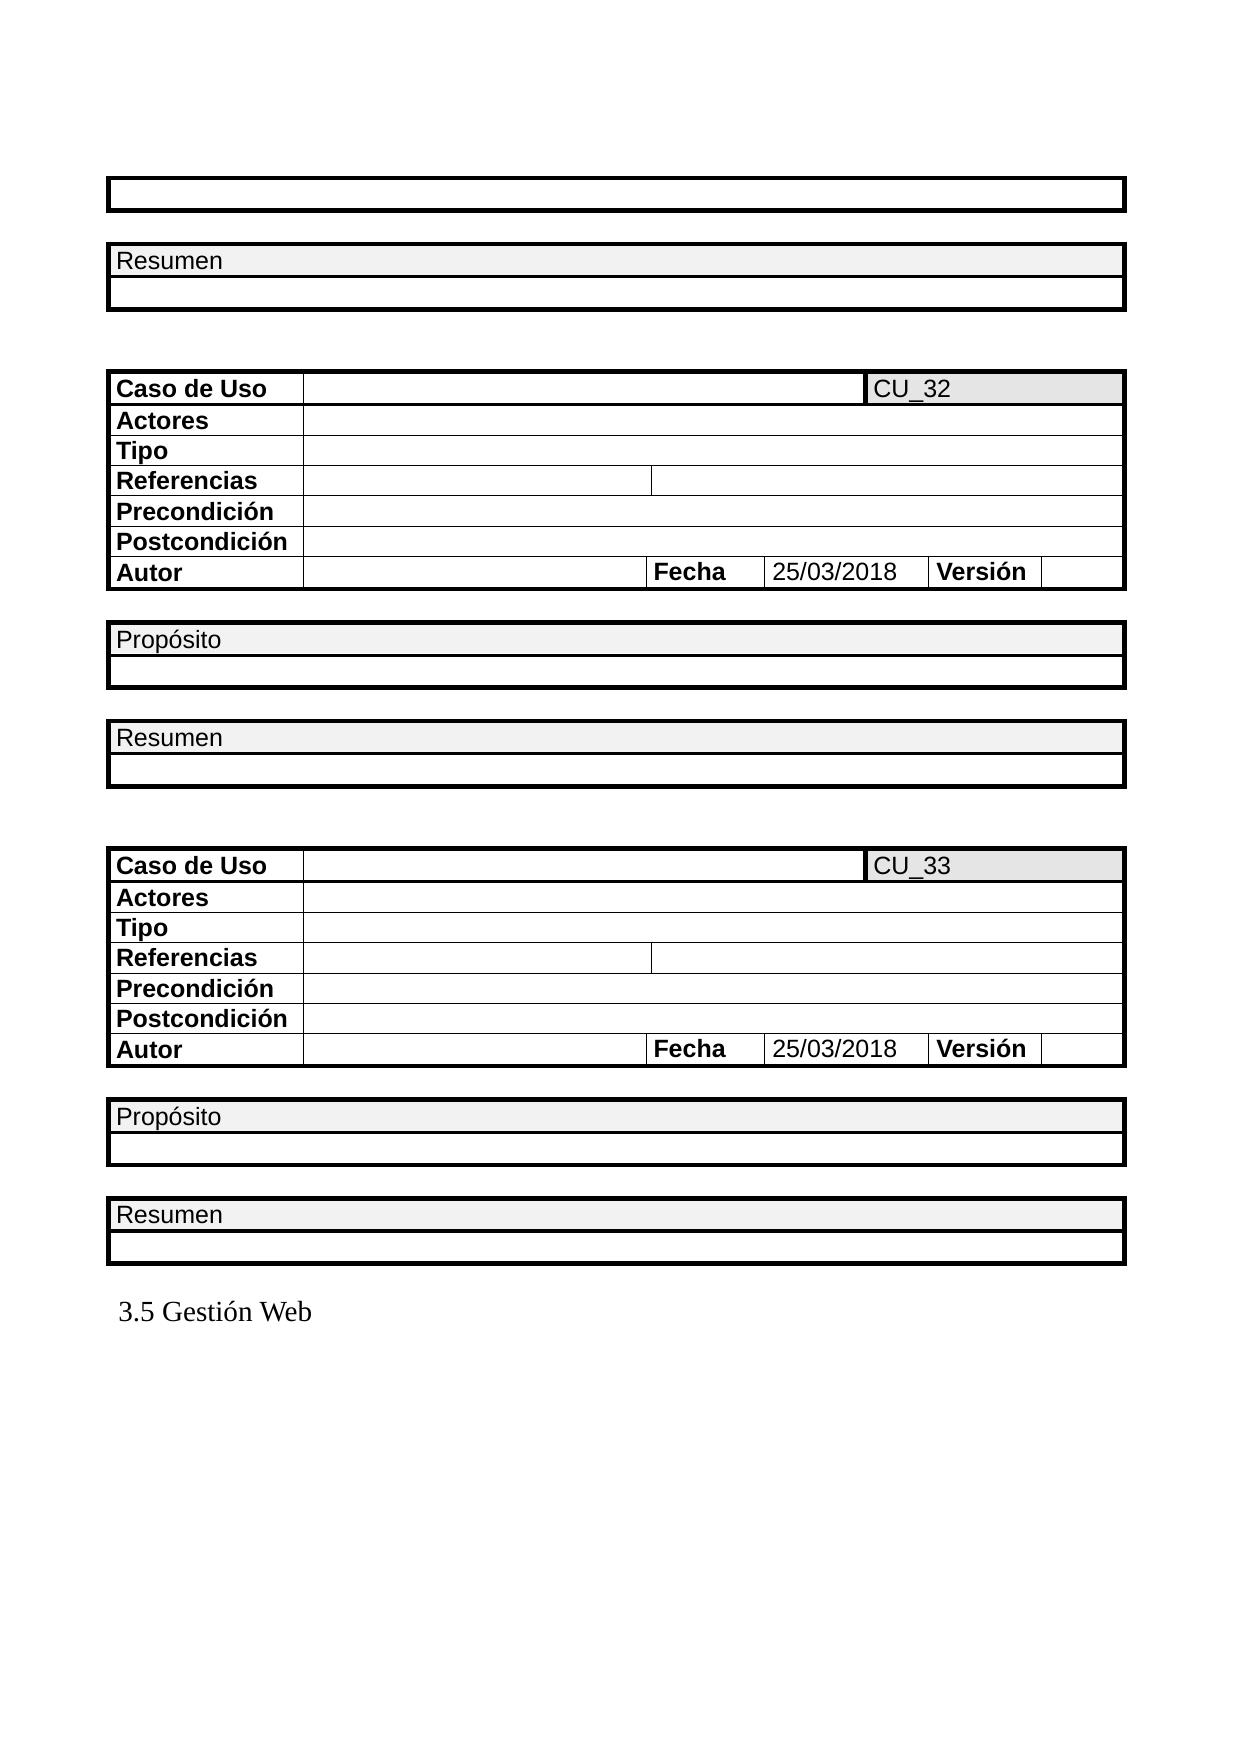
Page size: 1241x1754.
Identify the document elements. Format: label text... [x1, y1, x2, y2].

table_cell [652, 943, 1122, 972]
table_cell [111, 1233, 1122, 1261]
table_cell [304, 883, 1122, 912]
table_cell [304, 557, 646, 587]
table_header Resumen [111, 246, 1122, 275]
table_header Propósito [111, 1102, 1122, 1131]
table_cell [111, 278, 1122, 307]
table_cell Postcondición [111, 527, 303, 556]
table_cell Fecha [647, 1034, 764, 1064]
table_cell [111, 657, 1122, 685]
text 3.5 Gestión Web [118, 1294, 1122, 1328]
table_cell Autor [111, 557, 303, 587]
table_cell [111, 755, 1122, 784]
table_header CU_32 [868, 374, 1122, 403]
table_cell Tipo [111, 913, 303, 942]
table_cell [652, 466, 1122, 495]
table_cell [304, 436, 1122, 465]
table_cell [304, 466, 651, 495]
table_header [304, 374, 863, 403]
table_cell [304, 1004, 1122, 1033]
table_cell Versión [929, 557, 1041, 587]
table_cell [111, 1134, 1122, 1162]
table_cell Referencias [111, 943, 303, 972]
table_cell Postcondición [111, 1004, 303, 1033]
table_cell [111, 180, 1122, 208]
table_cell Actores [111, 883, 303, 912]
table_cell [304, 1034, 646, 1064]
table_header Propósito [111, 625, 1122, 653]
table_header Caso de Uso [111, 851, 303, 880]
table_cell Referencias [111, 466, 303, 495]
table_header Resumen [111, 1201, 1122, 1229]
table_cell [1042, 1034, 1122, 1064]
table_cell [304, 943, 651, 972]
table_cell Precondición [111, 974, 303, 1003]
table_cell [304, 406, 1122, 434]
table_header [304, 851, 863, 880]
table_header CU_33 [868, 851, 1122, 880]
table_header Caso de Uso [111, 374, 303, 403]
table_header Resumen [111, 723, 1122, 752]
table_cell 25/03/2018 [765, 1034, 928, 1064]
table_cell Precondición [111, 496, 303, 526]
table_cell [304, 496, 1122, 526]
table_cell [304, 913, 1122, 942]
table_cell [1042, 557, 1122, 587]
table_cell Fecha [647, 557, 764, 587]
table_cell Tipo [111, 436, 303, 465]
table_cell Versión [929, 1034, 1041, 1064]
table_cell [304, 527, 1122, 556]
table_cell Actores [111, 406, 303, 434]
table_cell [304, 974, 1122, 1003]
table_cell Autor [111, 1034, 303, 1064]
table_cell 25/03/2018 [765, 557, 928, 587]
